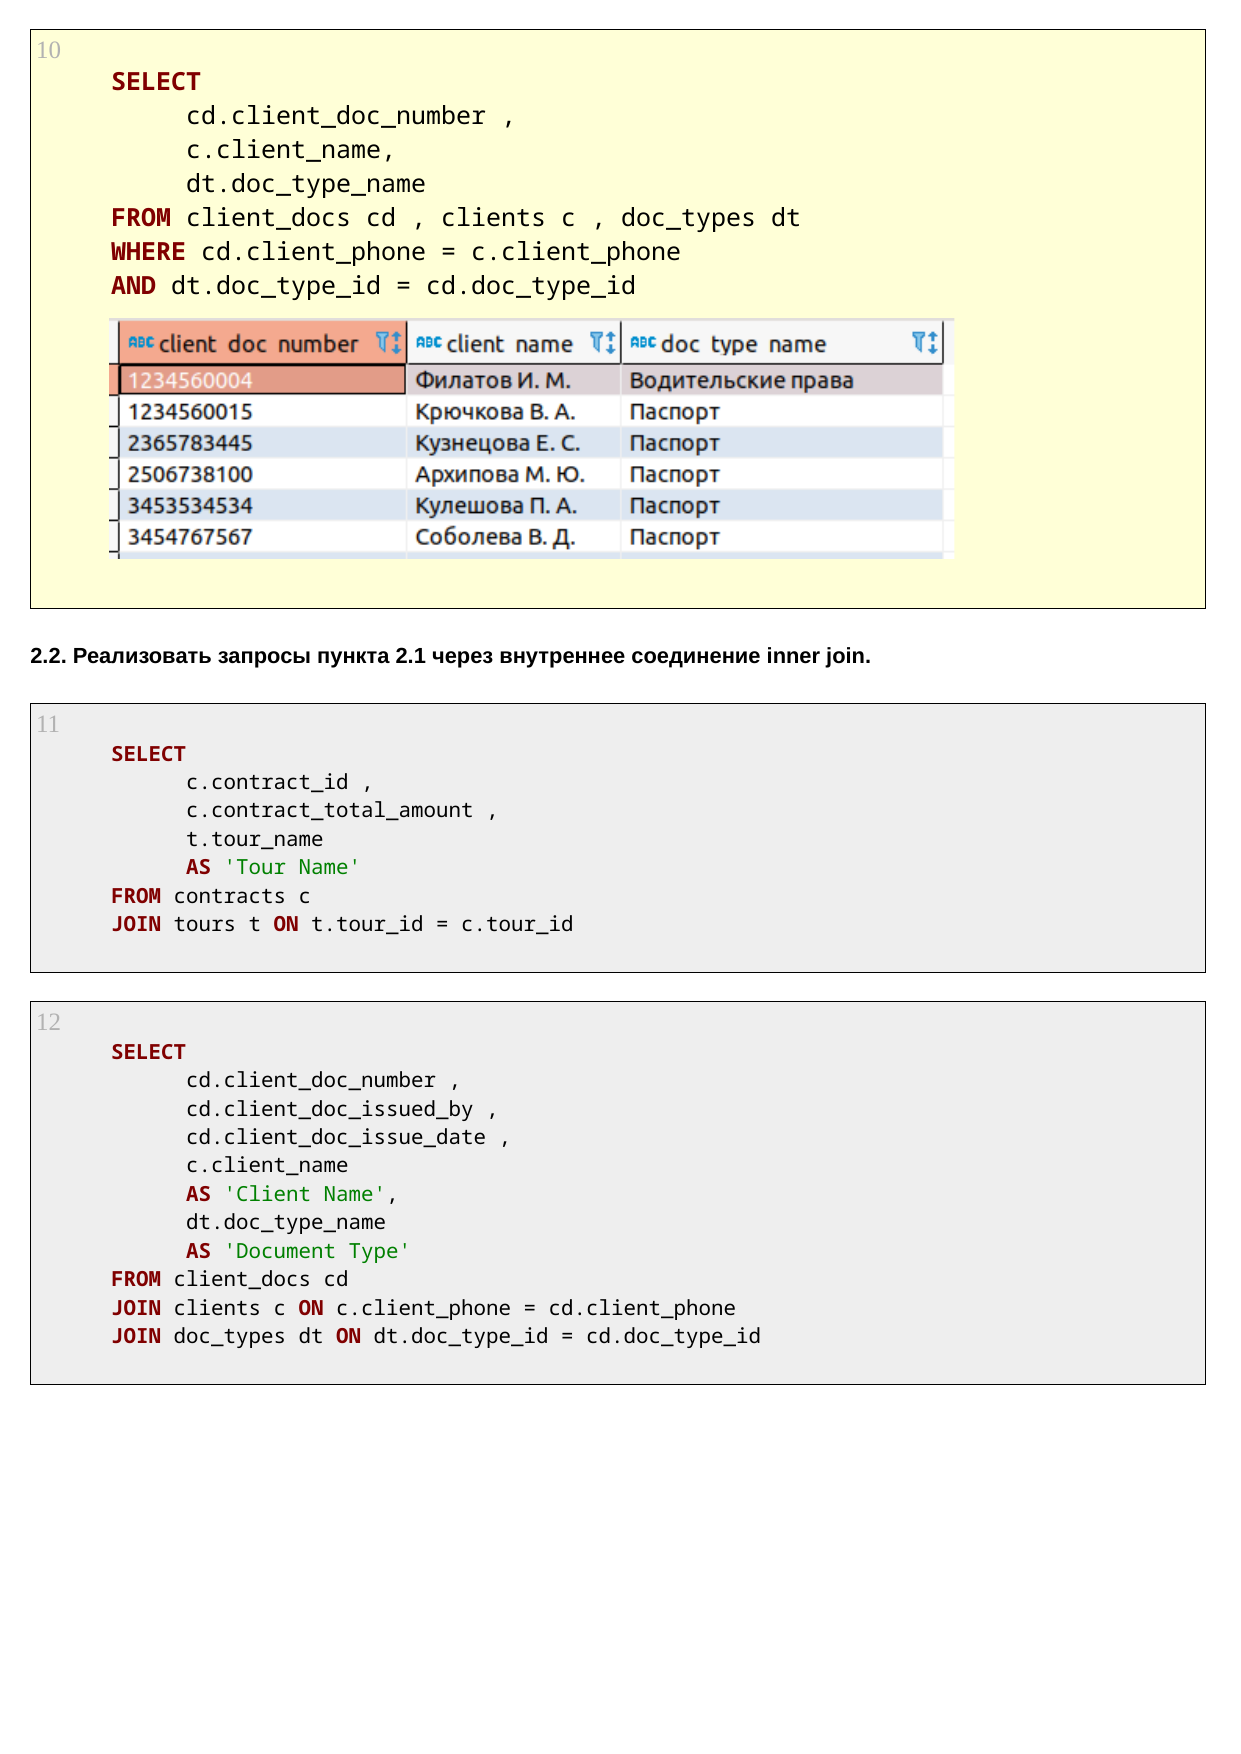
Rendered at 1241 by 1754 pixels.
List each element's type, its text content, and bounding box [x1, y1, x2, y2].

subtitle 2.2. Реализовать запросы пункта 2.1 через внутреннее соединение inner join. [30, 643, 1205, 668]
picture [109, 318, 955, 559]
table_header 11 SELECT c.contract_id , c.contract_total_amount , t.tour_name AS 'Tour Name' FROM contracts c JOIN tours t ON t.tour_id = c.tour_id [31, 704, 1205, 972]
table_header 12 SELECT cd.client_doc_number , cd.client_doc_issued_by , cd.client_doc_issue_date , c.client_name AS 'Client Name', dt.doc_type_name AS 'Document Type' FROM client_docs cd JOIN clients c ON c.client_phone = cd.client_phone JOIN doc_types dt ON dt.doc_type_id = cd.doc_type_id [31, 1002, 1205, 1384]
table_header 10 SELECT cd.client_doc_number , c.client_name, dt.doc_type_name FROM client_docs cd , clients c , doc_types dt WHERE cd.client_phone = c.client_phone AND dt.doc_type_id = cd.doc_type_id [31, 30, 1205, 608]
